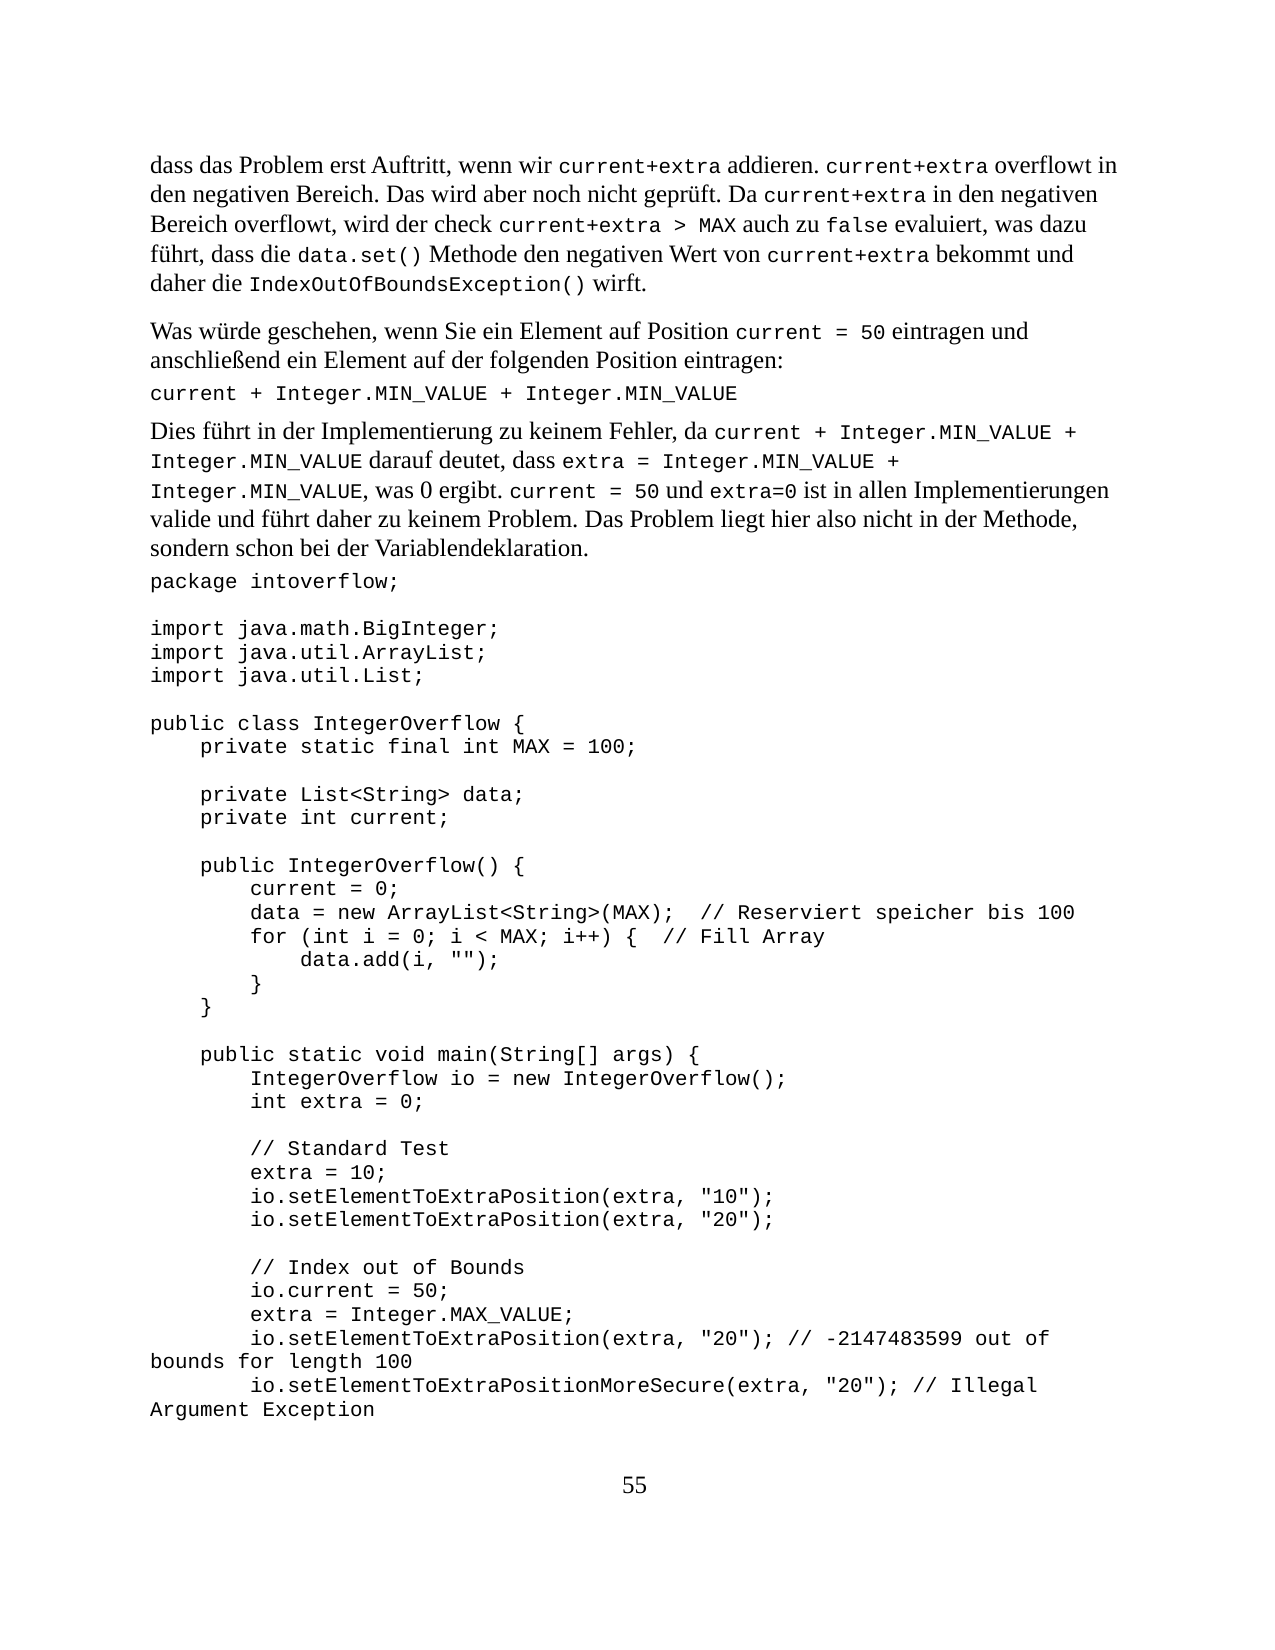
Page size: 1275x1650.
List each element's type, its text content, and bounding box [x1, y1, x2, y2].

text io.setElementToExtraPosition(extra, "20"); // -2147483599 out of bounds for length 100 [150, 1328, 1125, 1375]
text IntegerOverflow io = new IntegerOverflow(); [150, 1067, 1125, 1091]
text } [150, 973, 1125, 997]
text public static void main(String[] args) { [150, 1044, 1125, 1067]
text Was würde geschehen, wenn Sie ein Element auf Position current = 50 eintragen und anschließend ein Element auf der folgenden Position eintragen: [150, 316, 1125, 374]
text int extra = 0; [150, 1091, 1125, 1115]
text data.add(i, ""); [150, 949, 1125, 973]
text public class IntegerOverflow { [150, 713, 1125, 736]
text // Standard Test [150, 1138, 1125, 1162]
text import java.math.BigInteger; [150, 618, 1125, 642]
text import java.util.List; [150, 666, 1125, 689]
text dass das Problem erst Auftritt, wenn wir current+extra addieren. current+extra overflowt in den negativen Bereich. Das wird aber noch nicht geprüft. Da current+extra in den negativen Bereich overflowt, wird der check current+extra > MAX auch zu false evaluiert, was dazu führt, dass die data.set() Methode den negativen Wert von current+extra bekommt und daher die IndexOutOfBoundsException() wirft. [150, 150, 1125, 298]
text io.setElementToExtraPositionMoreSecure(extra, "20"); // Illegal Argument Exception [150, 1375, 1125, 1422]
text private List<String> data; [150, 784, 1125, 807]
text // Index out of Bounds [150, 1257, 1125, 1280]
text private static final int MAX = 100; [150, 736, 1125, 760]
text extra = Integer.MAX_VALUE; [150, 1304, 1125, 1328]
text package intoverflow; [150, 571, 1125, 594]
text public IntegerOverflow() { [150, 855, 1125, 878]
text } [150, 997, 1125, 1020]
text extra = 10; [150, 1162, 1125, 1186]
text private int current; [150, 807, 1125, 831]
text Dies führt in der Implementierung zu keinem Fehler, da current + Integer.MIN_VALUE + Integer.MIN_VALUE darauf deutet, dass extra = Integer.MIN_VALUE + Integer.MIN_VALUE, was 0 ergibt. current = 50 und extra=0 ist in allen Implementierungen valide und führt daher zu keinem Problem. Das Problem liegt hier also nicht in der Methode, sondern schon bei der Variablendeklaration. [150, 416, 1125, 562]
text current + Integer.MIN_VALUE + Integer.MIN_VALUE [150, 383, 1125, 407]
text data = new ArrayList<String>(MAX); // Reserviert speicher bis 100 [150, 902, 1125, 926]
text import java.util.ArrayList; [150, 642, 1125, 666]
text for (int i = 0; i < MAX; i++) { // Fill Array [150, 926, 1125, 949]
text io.setElementToExtraPosition(extra, "20"); [150, 1209, 1125, 1233]
text io.setElementToExtraPosition(extra, "10"); [150, 1186, 1125, 1209]
text current = 0; [150, 878, 1125, 902]
text io.current = 50; [150, 1280, 1125, 1304]
